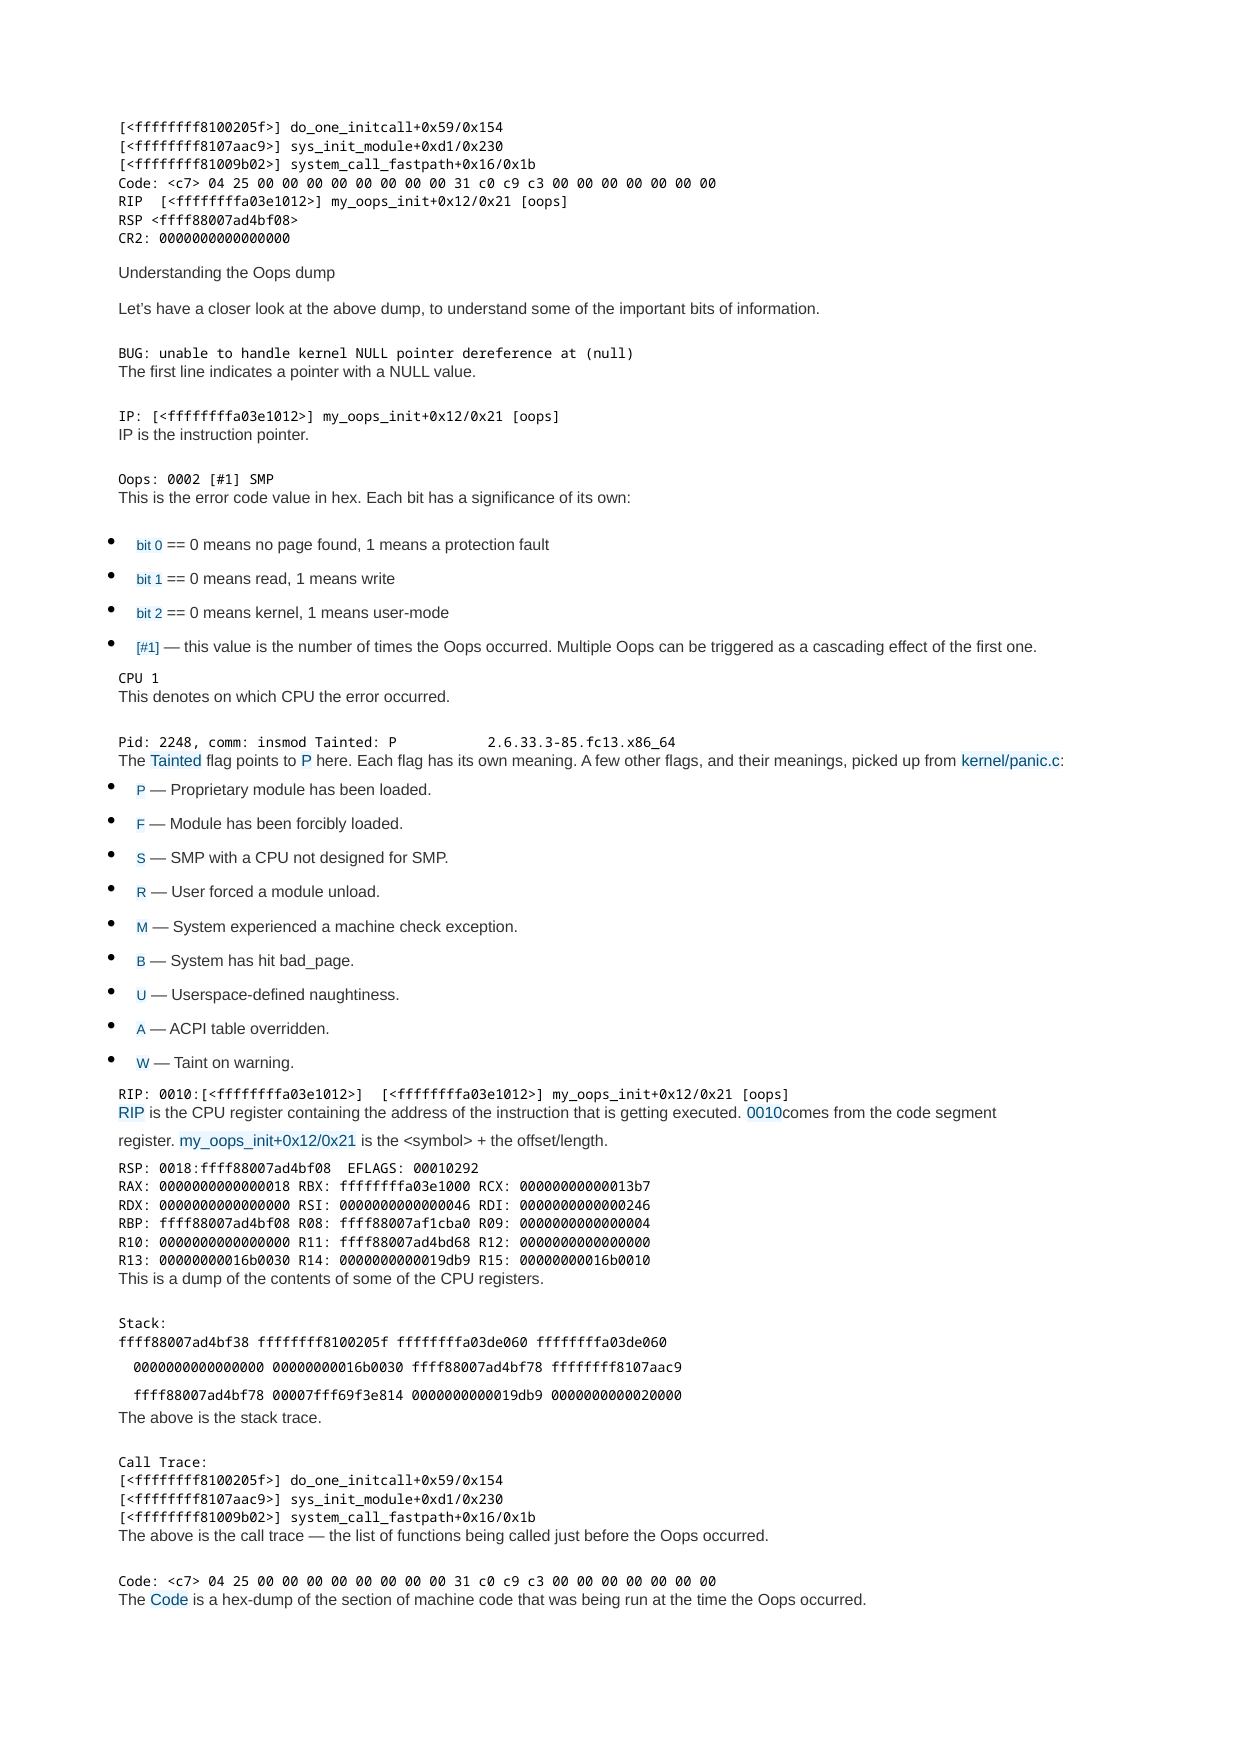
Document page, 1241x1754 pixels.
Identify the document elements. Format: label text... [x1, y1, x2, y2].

list B — System has hit bad_page. [118, 949, 1122, 971]
list W — Taint on warning. [118, 1051, 1122, 1074]
text The Tainted flag points to P here. Each flag has its own meaning. A few other flags, and their meanings, picked up from kernel/panic.c: [118, 751, 1122, 769]
table_header Call Trace: [<ffffffff8100205f>] do_one_initcall+0x59/0x154 [<ffffffff8107aac9>] sys_init_module+0xd1/0x230 [<ffffffff81009b02>] system_call_fastpath+0x16/0x1b [118, 1453, 1228, 1527]
list A — ACPI table overridden. [118, 1017, 1122, 1039]
text The above is the stack trace. [118, 1408, 1122, 1426]
list R — User forced a module unload. [118, 881, 1122, 903]
text This is a dump of the contents of some of the CPU registers. [118, 1270, 1122, 1288]
list [#1] — this value is the number of times the Oops occurred. Multiple Oops can be triggered as a cascading effect of the first one. [118, 635, 1122, 658]
list S — SMP with a CPU not designed for SMP. [118, 847, 1122, 869]
subtitle Understanding the Oops dump [118, 248, 1122, 282]
text This denotes on which CPU the error occurred. [118, 688, 1122, 706]
table_header Code: <c7> 04 25 00 00 00 00 00 00 00 00 31 c0 c9 c3 00 00 00 00 00 00 00 [118, 1571, 1228, 1590]
table_header IP: [<ffffffffa03e1012>] my_oops_init+0x12/0x21 [oops] [118, 407, 1228, 425]
table_header RIP: 0010:[<ffffffffa03e1012>] [<ffffffffa03e1012>] my_oops_init+0x12/0x21 [oops] [118, 1085, 1228, 1103]
text IP is the instruction pointer. [118, 425, 1122, 444]
list P — Proprietary module has been loaded. [118, 778, 1122, 801]
table_header RSP: 0018:ffff88007ad4bf08 EFLAGS: 00010292 RAX: 0000000000000018 RBX: ffffffffa03e1000 RCX: 00000000000013b7 RDX: 0000000000000000 RSI: 0000000000000046 RDI: 0000000000000246 RBP: ffff88007ad4bf08 R08: ffff88007af1cba0 R09: 0000000000000004 R10: 0000000000000000 R11: ffff88007ad4bd68 R12: 0000000000000000 R13: 00000000016b0030 R14: 0000000000019db9 R15: 00000000016b0010 [118, 1159, 1228, 1270]
list M — System experienced a machine check exception. [118, 915, 1122, 937]
text The Code is a hex-dump of the section of machine code that was being run at the time the Oops occurred. [118, 1590, 1122, 1608]
table_header BUG: unable to handle kernel NULL pointer dereference at (null) [118, 344, 1228, 362]
table_header Pid: 2248, comm: insmod Tainted: P 2.6.33.3-85.fc13.x86_64 [118, 733, 1228, 751]
text Let’s have a closer look at the above dump, to understand some of the important bits of information. [118, 299, 1122, 317]
list bit 0 == 0 means no page found, 1 means a protection fault [118, 533, 1122, 556]
text The first line indicates a pointer with a NULL value. [118, 362, 1122, 381]
list F — Module has been forcibly loaded. [118, 812, 1122, 835]
list bit 2 == 0 means kernel, 1 means user-mode [118, 601, 1122, 624]
table_header [<ffffffff8100205f>] do_one_initcall+0x59/0x154 [<ffffffff8107aac9>] sys_init_module+0xd1/0x230 [<ffffffff81009b02>] system_call_fastpath+0x16/0x1b Code: <c7> 04 25 00 00 00 00 00 00 00 00 31 c0 c9 c3 00 00 00 00 00 00 00 RIP [<ffffffffa03e1012>] my_oops_init+0x12/0x21 [oops] RSP <ffff88007ad4bf08> CR2: 0000000000000000 [118, 118, 1228, 248]
text The above is the call trace — the list of functions being called just before the Oops occurred. [118, 1527, 1122, 1545]
text RIP is the CPU register containing the address of the instruction that is getting executed. 0010comes from the code segment register. my_oops_init+0x12/0x21 is the <symbol> + the offset/length. [118, 1103, 1122, 1149]
table_header Oops: 0002 [#1] SMP [118, 470, 1228, 488]
list bit 1 == 0 means read, 1 means write [118, 567, 1122, 590]
table_header Stack: ffff88007ad4bf38 ffffffff8100205f ffffffffa03de060 ffffffffa03de060 0000000000000000 00000000016b0030 ffff88007ad4bf78 ffffffff8107aac9 ffff88007ad4bf78 00007fff69f3e814 0000000000019db9 0000000000020000 [118, 1314, 1228, 1408]
text This is the error code value in hex. Each bit has a significance of its own: [118, 488, 1122, 507]
list U — Userspace-defined naughtiness. [118, 983, 1122, 1006]
table_header CPU 1 [118, 669, 1228, 688]
